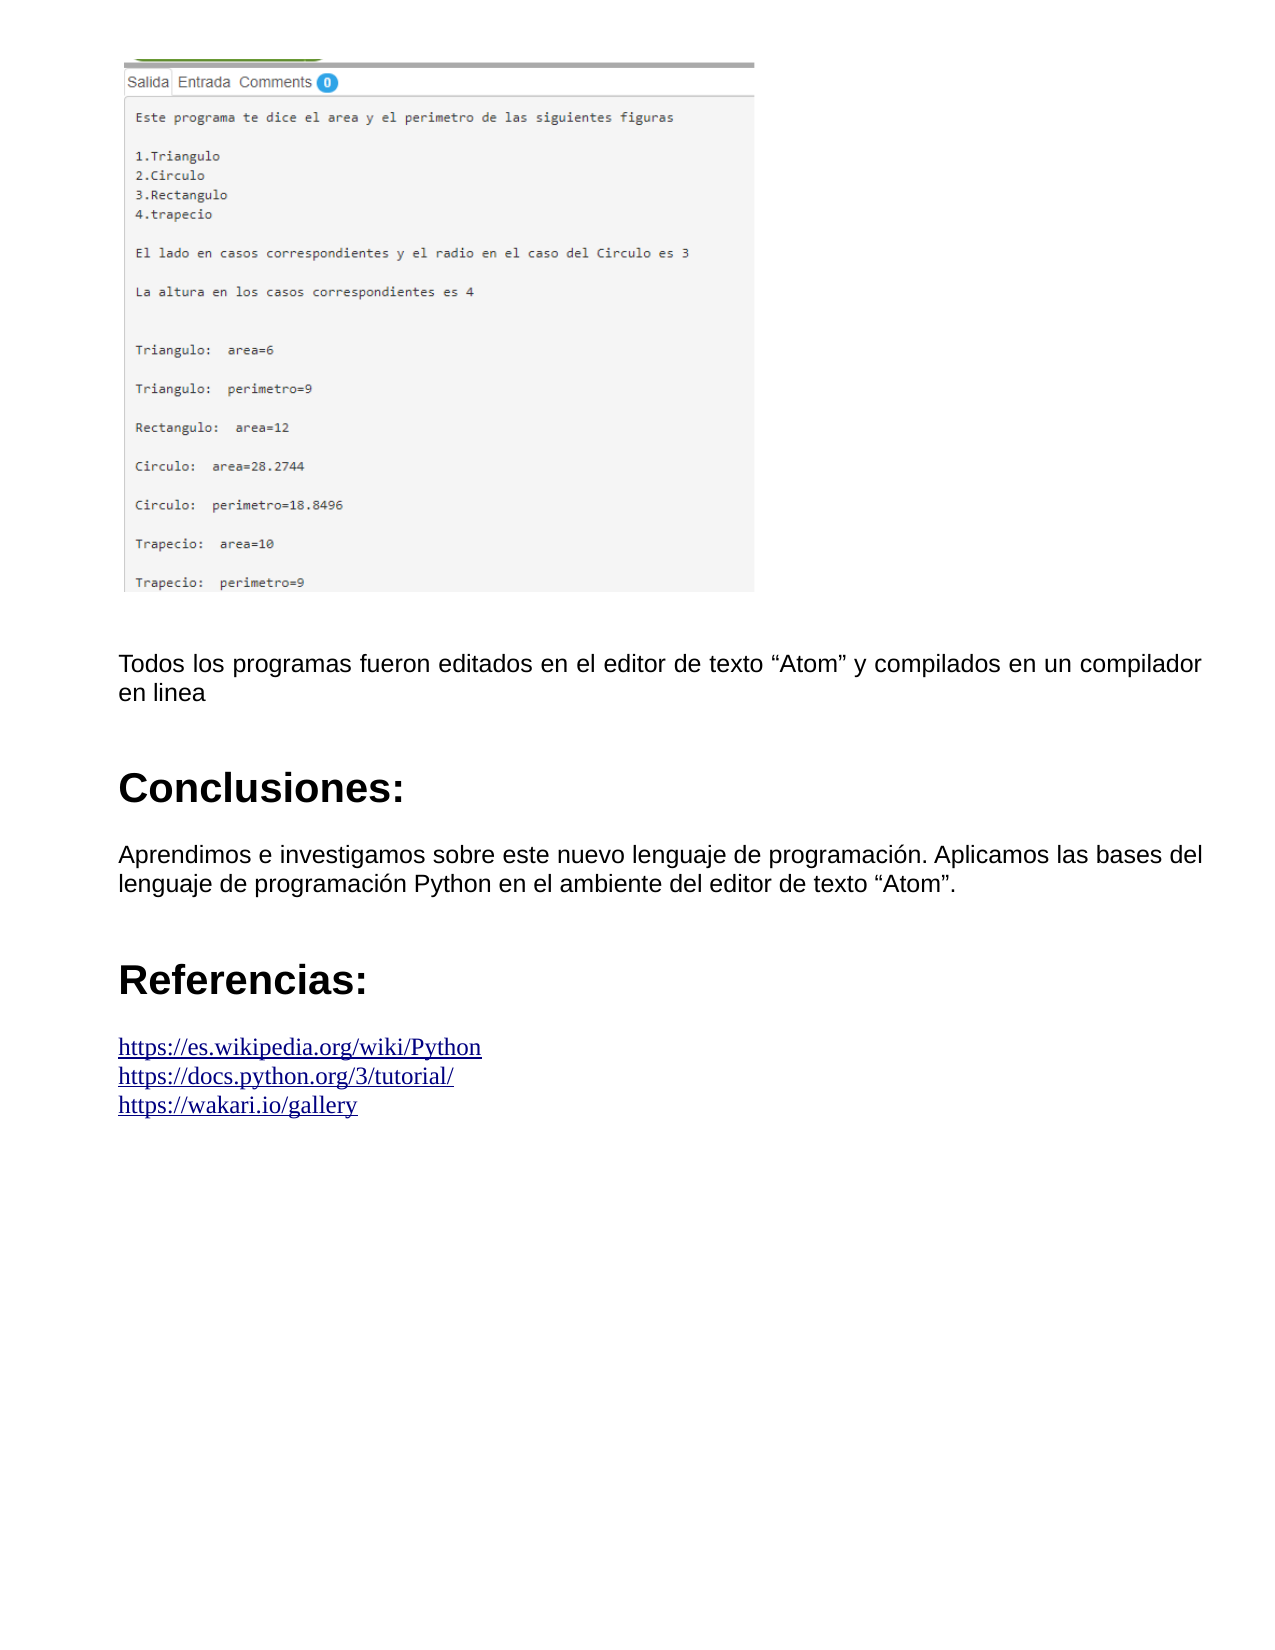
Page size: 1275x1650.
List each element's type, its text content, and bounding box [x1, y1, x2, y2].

text https://es.wikipedia.org/wiki/Python [118, 1032, 1205, 1061]
text Referencias: [118, 956, 1205, 1003]
text https://wakari.io/gallery [118, 1090, 1205, 1118]
text https://docs.python.org/3/tutorial/ [118, 1061, 1205, 1090]
text Conclusiones: [118, 764, 1205, 812]
text Aprendimos e investigamos sobre este nuevo lenguaje de programación. Aplicamos las bases del lenguaje de programación Python en el ambiente del editor de texto “Atom”. [118, 841, 1205, 898]
text Todos los programas fueron editados en el editor de texto “Atom” y compilados en un compilador en linea [118, 649, 1205, 706]
